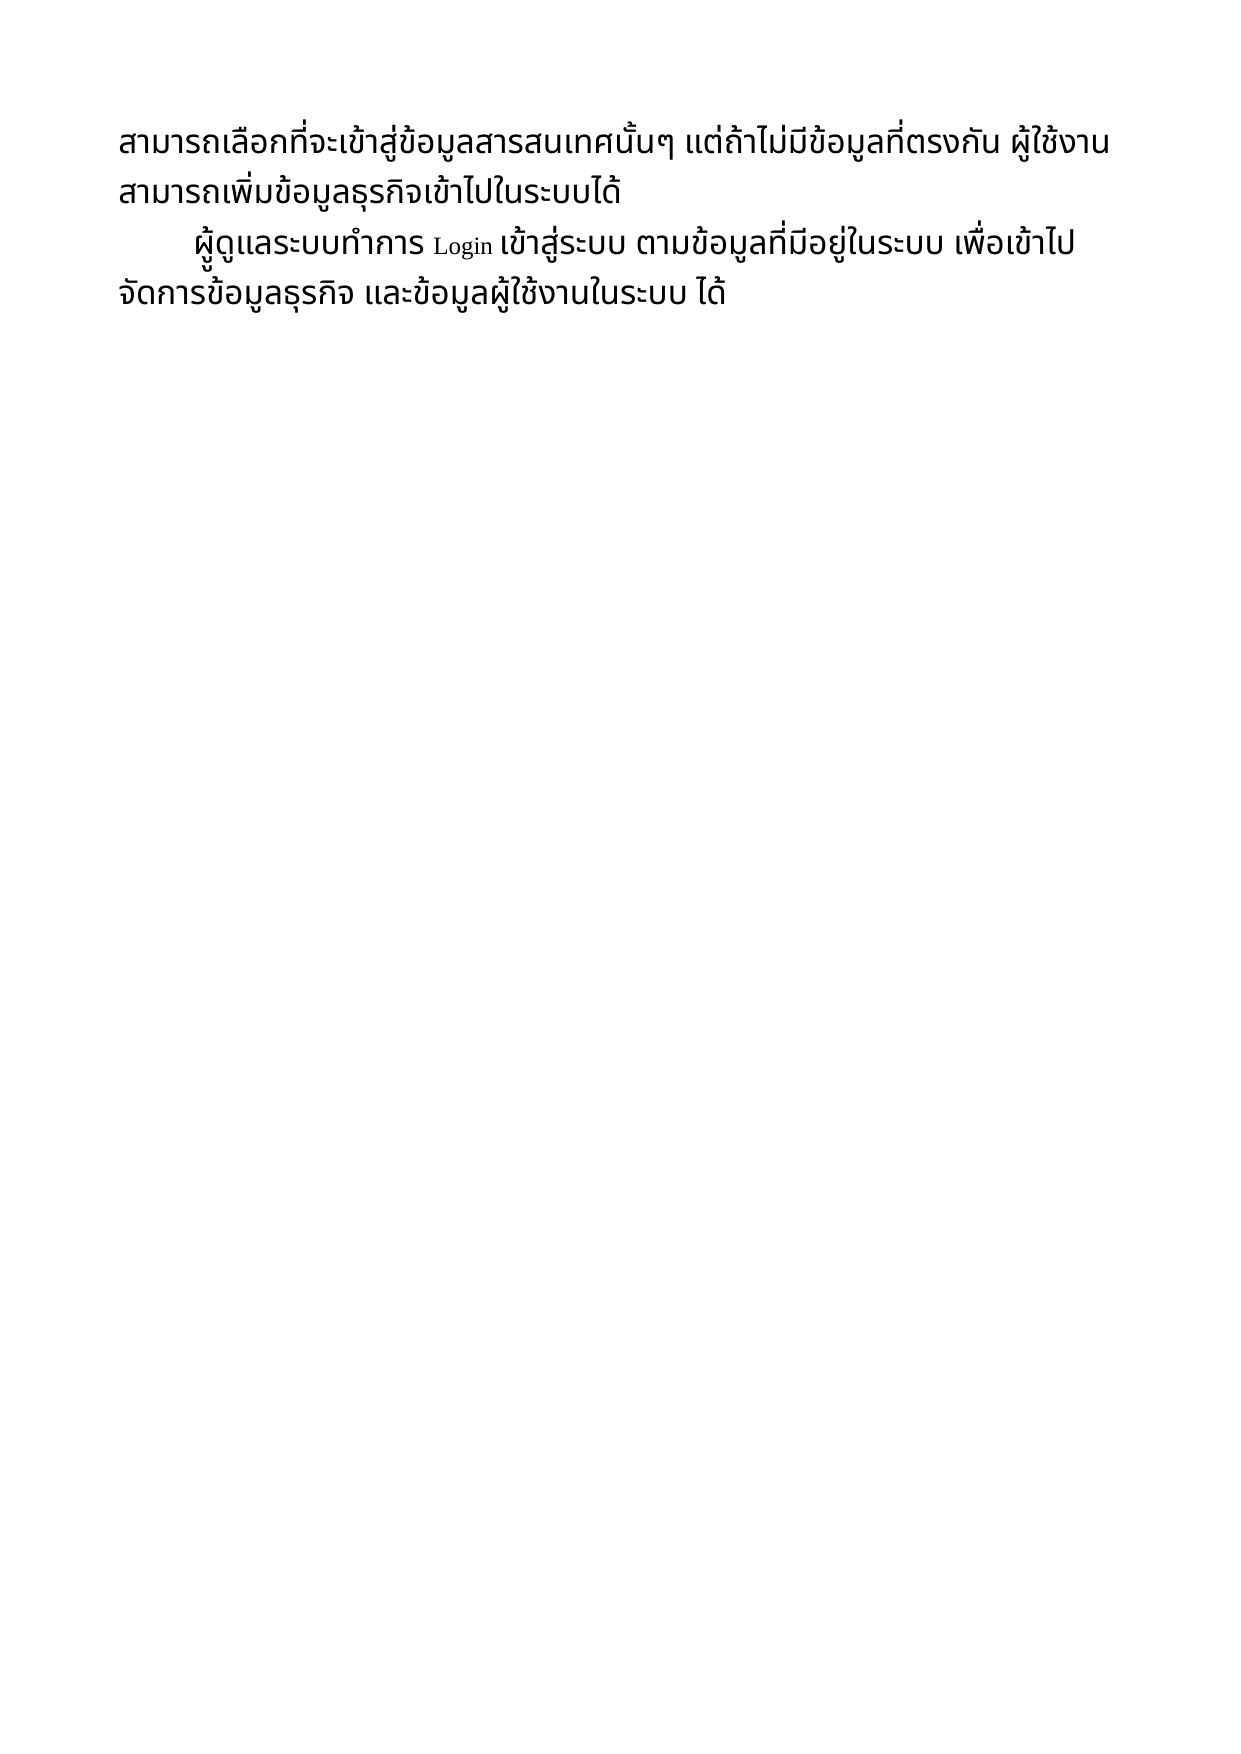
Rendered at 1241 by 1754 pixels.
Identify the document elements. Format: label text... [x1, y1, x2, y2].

text สามารถเลือกที่จะเข้าสู่ข้อมูลสารสนเทศนั้นๆ แต่ถ้าไม่มีข้อมูลที่ตรงกัน ผู้ใช้งานสามารถเพิ่มข้อมูลธุรกิจเข้าไปในระบบได้ [118, 118, 1122, 219]
text ผูู้ดูแลระบบทำการ Login เข้าสู่ระบบ ตามข้อมูลที่มีอยู่ในระบบ เพื่อเข้าไปจัดการข้อมูลธุรกิจ และข้อมูลผู้ใช้งานในระบบ ได้ [118, 219, 1122, 320]
